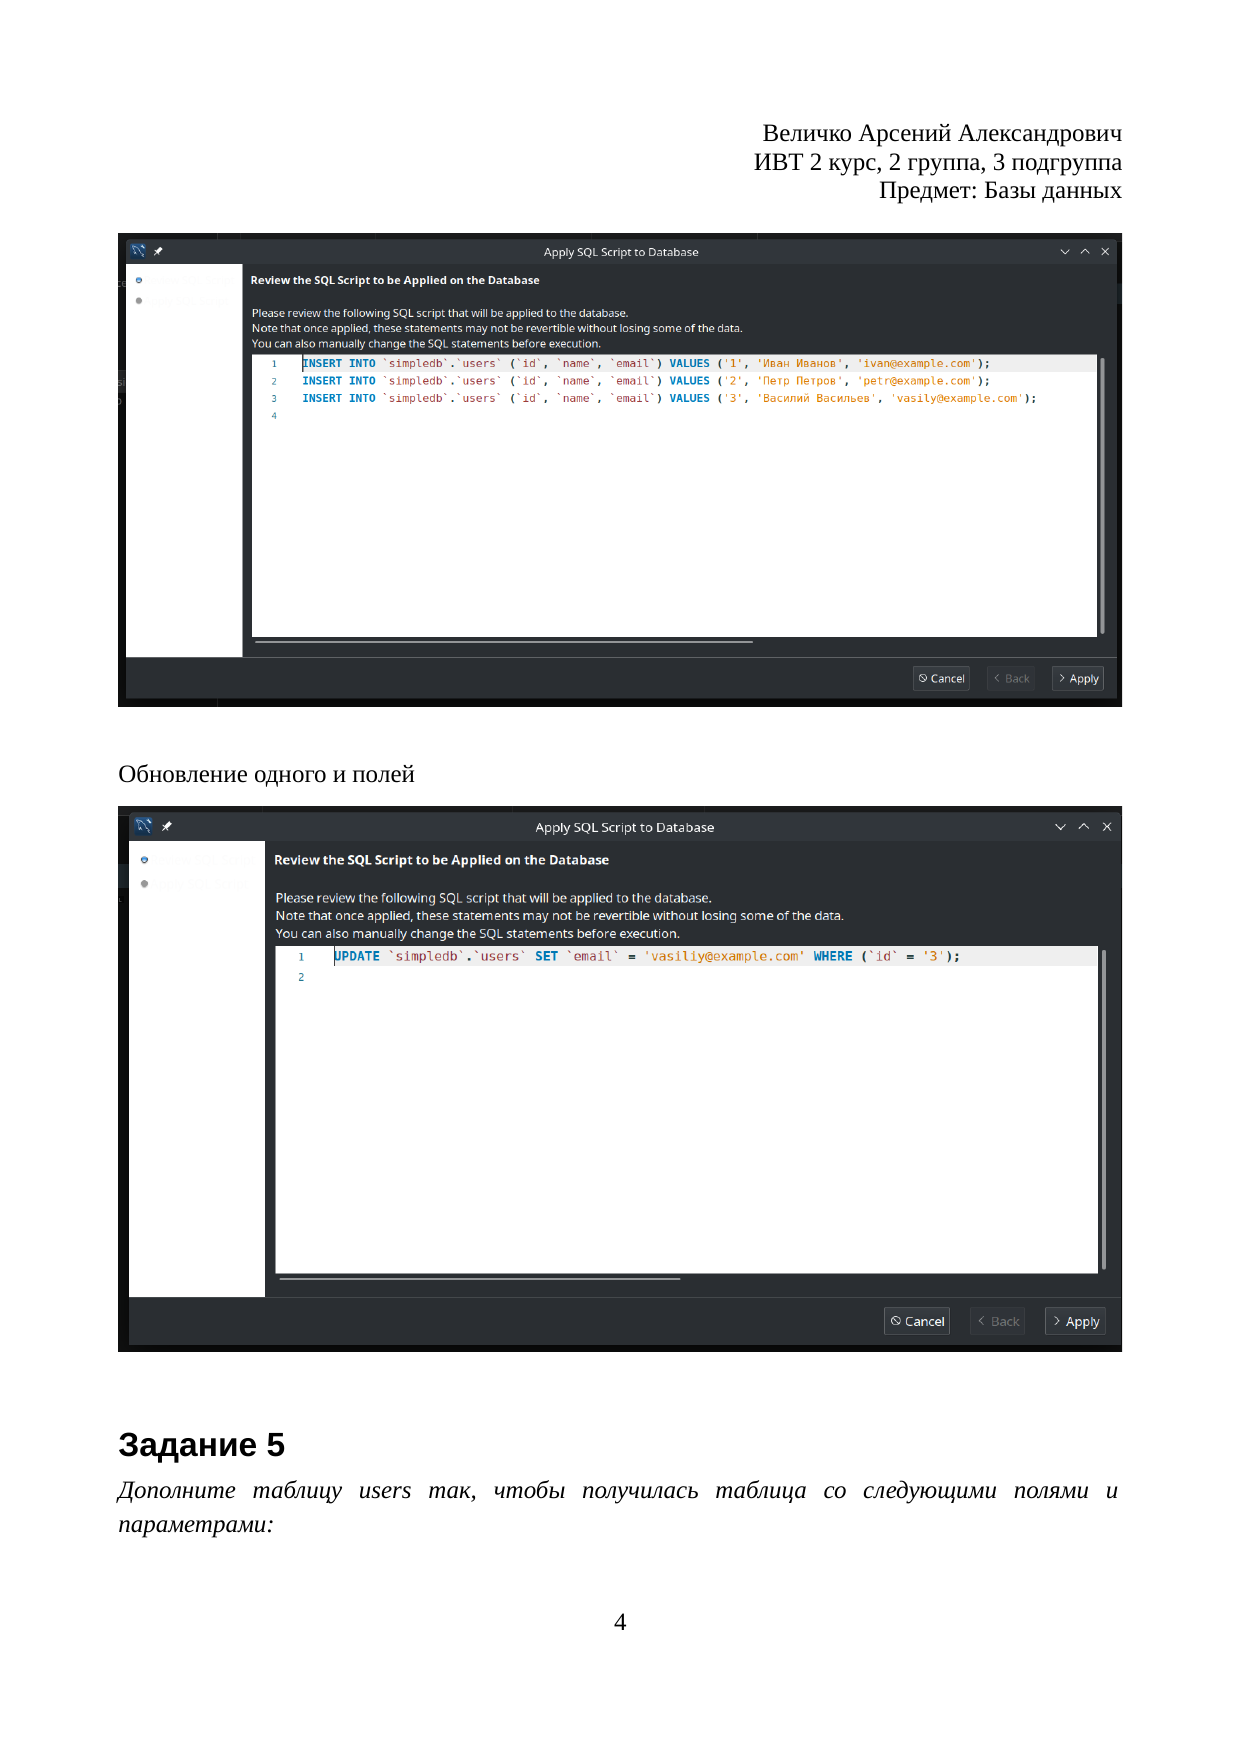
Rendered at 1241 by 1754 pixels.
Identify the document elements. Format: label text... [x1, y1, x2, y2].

text Дополните таблицу users так, чтобы получилась таблица со следующими полями и параметрами: [118, 1476, 1122, 1537]
text Обновление одного и полей [118, 759, 1122, 788]
picture [118, 806, 1123, 1352]
subtitle Задание 5 [118, 1424, 1122, 1463]
picture [118, 233, 1123, 707]
